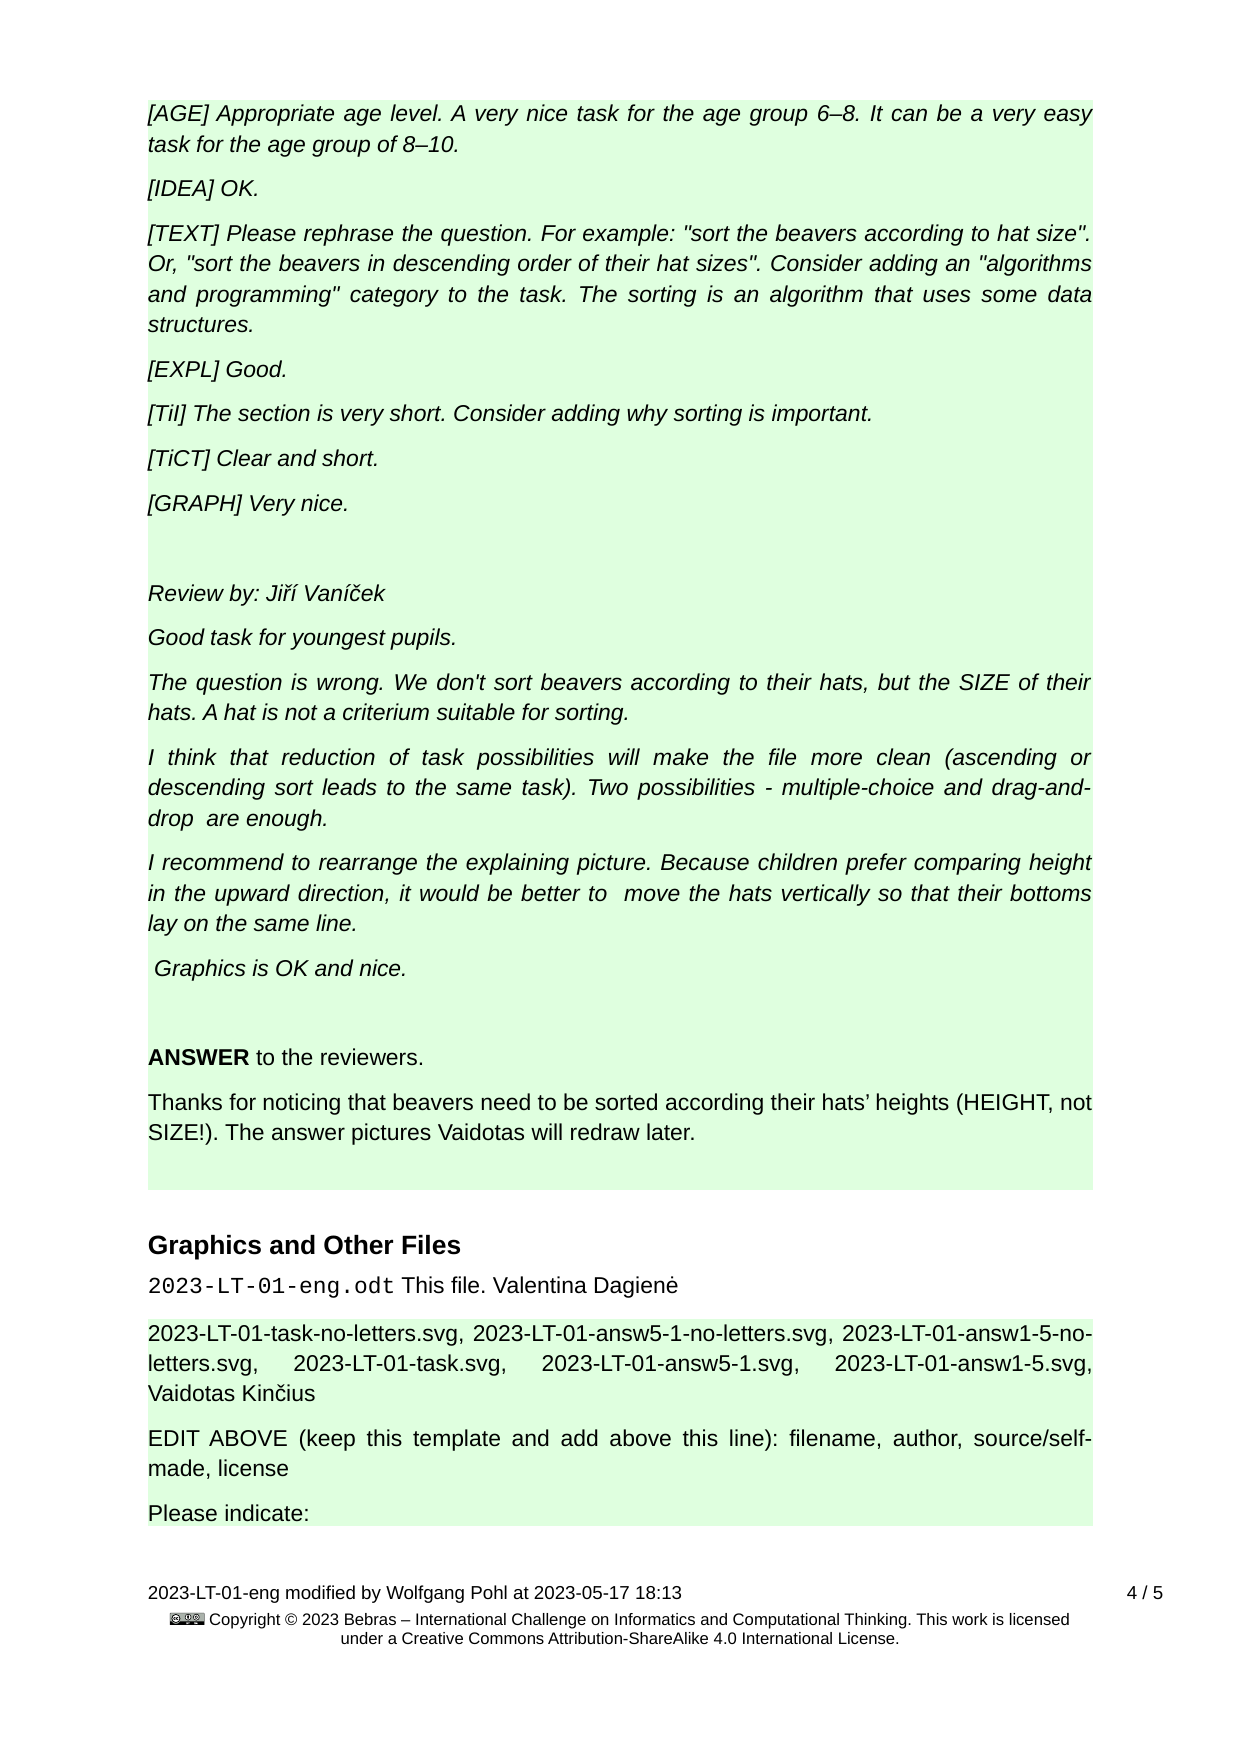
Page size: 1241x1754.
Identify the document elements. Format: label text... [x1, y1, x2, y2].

text Good task for youngest pupils. [148, 624, 1093, 651]
text [GRAPH] Very nice. [148, 490, 1093, 516]
text I recommend to rearrange the explaining picture. Because children prefer comparing height in the upward direction, it would be better to move the hats vertically so that their bottoms lay on the same line. [148, 849, 1093, 936]
subtitle Graphics and Other Files [148, 1229, 1093, 1260]
text 2023-LT-01-eng.odt This file. Valentina Dagienė [148, 1272, 1093, 1301]
text EDIT ABOVE (keep this template and add above this line): filename, author, source/self-made, license [148, 1425, 1093, 1481]
text [IDEA] OK. [148, 175, 1093, 202]
text Thanks for noticing that beavers need to be sorted according their hats’ heights (HEIGHT, not SIZE!). The answer pictures Vaidotas will redraw later. [148, 1089, 1093, 1146]
text [TiCT] Clear and short. [148, 445, 1093, 472]
text [EXPL] Good. [148, 356, 1093, 382]
text 2023-LT-01-task-no-letters.svg, 2023-LT-01-answ5-1-no-letters.svg, 2023-LT-01-answ1-5-no-letters.svg, 2023-LT-01-task.svg, 2023-LT-01-answ5-1.svg, 2023-LT-01-answ1-5.svg, Vaidotas Kinčius [148, 1319, 1093, 1406]
text ANSWER to the reviewers. [148, 1044, 1093, 1071]
text [AGE] Appropriate age level. A very nice task for the age group 6–8. It can be a very easy task for the age group of 8–10. [148, 100, 1093, 157]
text Please indicate: [148, 1500, 1093, 1526]
text The question is wrong. We don't sort beavers according to their hats, but the SIZE of their hats. A hat is not a criterium suitable for sorting. [148, 669, 1093, 726]
text [TEXT] Please rephrase the question. For example: "sort the beavers according to hat size". Or, "sort the beavers in descending order of their hat sizes". Consider adding an "algorithms and programming" category to the task. The sorting is an algorithm that uses some data structures. [148, 220, 1093, 337]
text Review by: Jiří Vaníček [148, 579, 1093, 606]
text Graphics is OK and nice. [148, 954, 1093, 981]
text [TiI] The section is very short. Consider adding why sorting is important. [148, 400, 1093, 427]
text I think that reduction of task possibilities will make the file more clean (ascending or descending sort leads to the same task). Two possibilities - multiple-choice and drag-and-drop are enough. [148, 744, 1093, 831]
